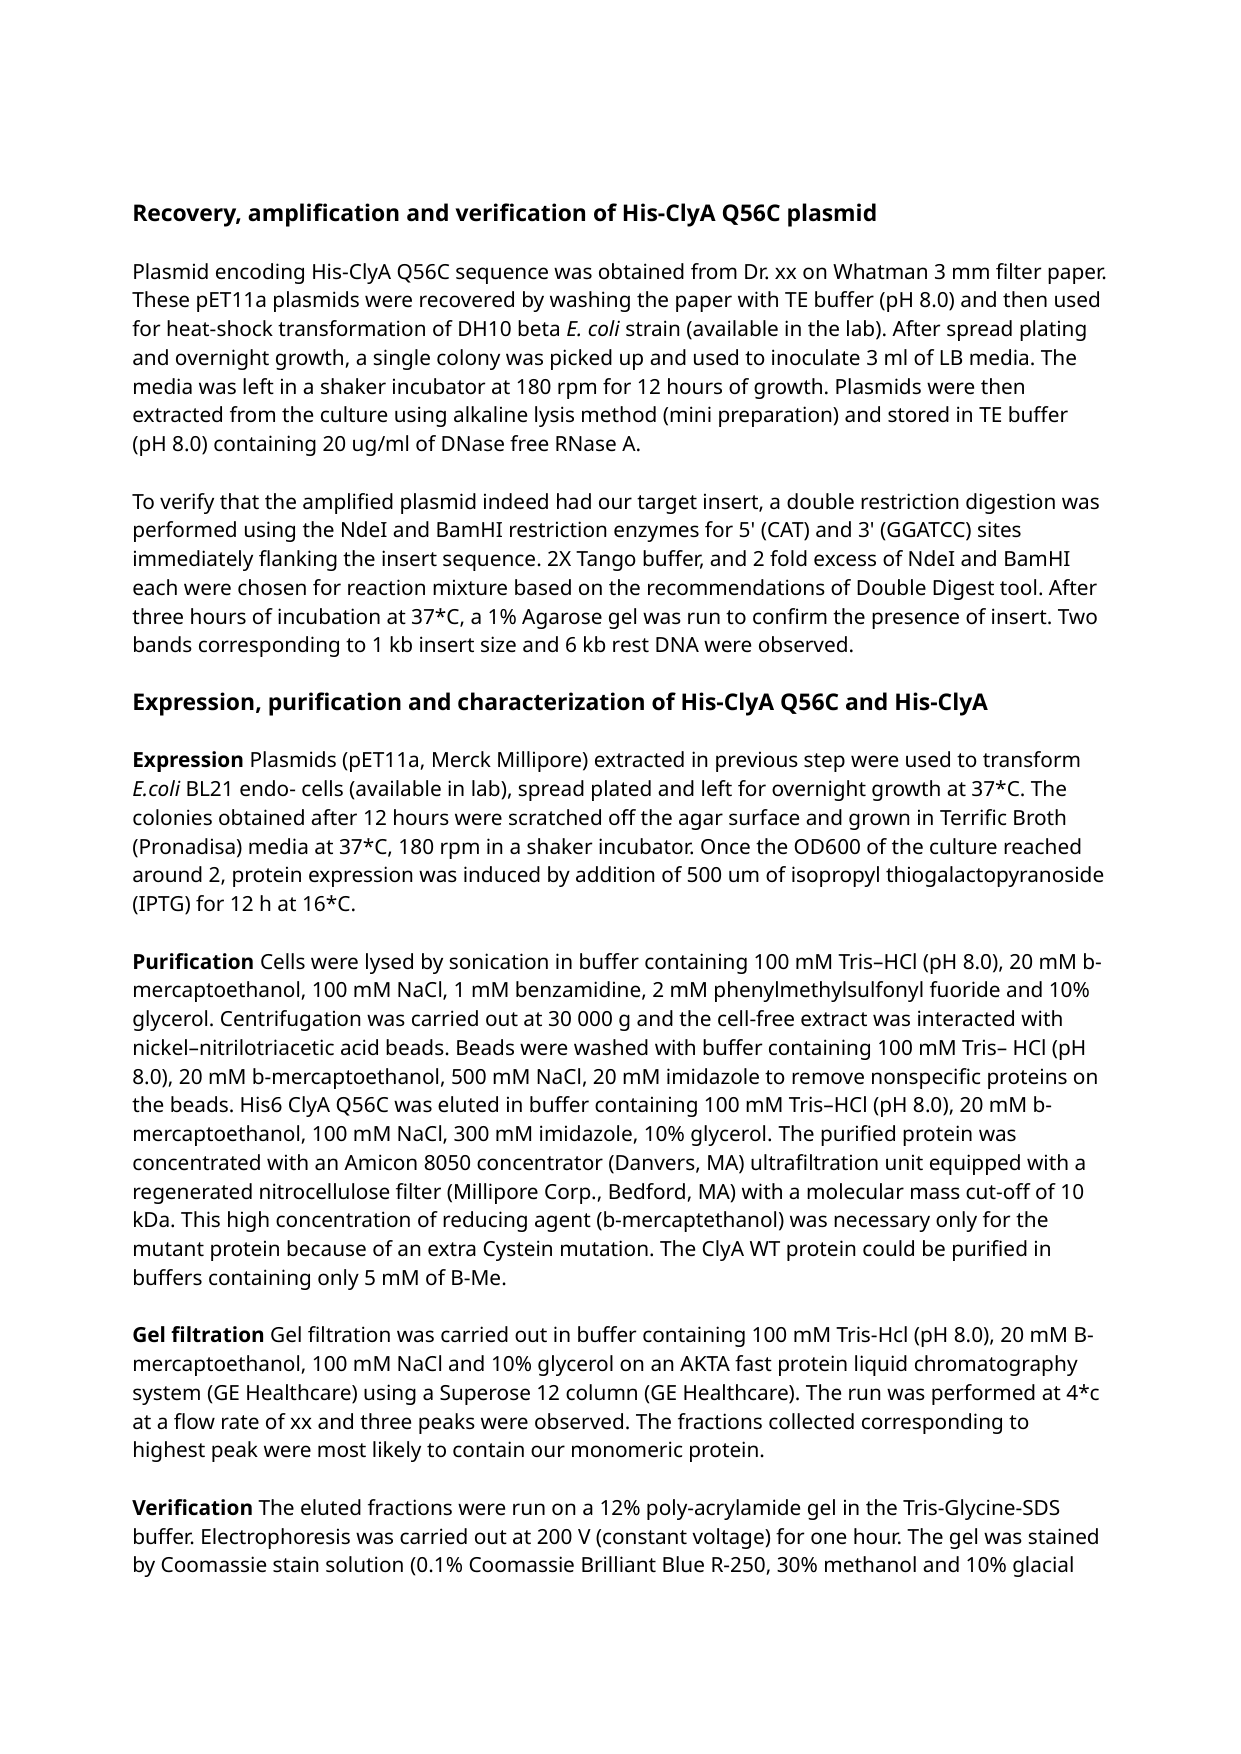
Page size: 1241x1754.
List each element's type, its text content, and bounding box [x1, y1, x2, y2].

text Purification Cells were lysed by sonication in buffer containing 100 mM Tris–HCl (pH 8.0), 20 mM b-mercaptoethanol, 100 mM NaCl, 1 mM benzamidine, 2 mM phenylmethylsulfonyl fuoride and 10% glycerol. Centrifugation was carried out at 30 000 g and the cell-free extract was interacted with nickel–nitrilotriacetic acid beads. Beads were washed with buffer containing 100 mM Tris– HCl (pH 8.0), 20 mM b-mercaptoethanol, 500 mM NaCl, 20 mM imidazole to remove nonspecific proteins on the beads. His6 ClyA Q56C was eluted in buffer containing 100 mM Tris–HCl (pH 8.0), 20 mM b-mercaptoethanol, 100 mM NaCl, 300 mM imidazole, 10% glycerol. The purified protein was concentrated with an Amicon 8050 concentrator (Danvers, MA) ultrafiltration unit equipped with a regenerated nitrocellulose filter (Millipore Corp., Bedford, MA) with a molecular mass cut-off of 10 kDa. This high concentration of reducing agent (b-mercaptethanol) was necessary only for the mutant protein because of an extra Cystein mutation. The ClyA WT protein could be purified in buffers containing only 5 mM of B-Me. [132, 946, 1108, 1291]
text Recovery, amplification and verification of His-ClyA Q56C plasmid [132, 169, 1108, 228]
text Expression, purification and characterization of His-ClyA Q56C and His-ClyA [132, 659, 1108, 717]
text Expression Plasmids (pET11a, Merck Millipore) extracted in previous step were used to transform E.coli BL21 endo- cells (available in lab), spread plated and left for overnight growth at 37*C. The colonies obtained after 12 hours were scratched off the agar surface and grown in Terrific Broth (Pronadisa) media at 37*C, 180 rpm in a shaker incubator. Once the OD600 of the culture reached around 2, protein expression was induced by addition of 500 um of isopropyl thiogalactopyranoside (IPTG) for 12 h at 16*C. [132, 717, 1108, 918]
text To verify that the amplified plasmid indeed had our target insert, a double restriction digestion was performed using the NdeI and BamHI restriction enzymes for 5' (CAT) and 3' (GGATCC) sites immediately flanking the insert sequence. 2X Tango buffer, and 2 fold excess of NdeI and BamHI each were chosen for reaction mixture based on the recommendations of Double Digest tool. After three hours of incubation at 37*C, a 1% Agarose gel was run to confirm the presence of insert. Two bands corresponding to 1 kb insert size and 6 kb rest DNA were observed. [132, 486, 1108, 659]
text Verification The eluted fractions were run on a 12% poly-acrylamide gel in the Tris-Glycine-SDS buffer. Electrophoresis was carried out at 200 V (constant voltage) for one hour. The gel was stained by Coomassie stain solution (0.1% Coomassie Brilliant Blue R-250, 30% methanol and 10% glacial [132, 1493, 1108, 1579]
text Plasmid encoding His-ClyA Q56C sequence was obtained from Dr. xx on Whatman 3 mm filter paper. These pET11a plasmids were recovered by washing the paper with TE buffer (pH 8.0) and then used for heat-shock transformation of DH10 beta E. coli strain (available in the lab). After spread plating and overnight growth, a single colony was picked up and used to inoculate 3 ml of LB media. The media was left in a shaker incubator at 180 rpm for 12 hours of growth. Plasmids were then extracted from the culture using alkaline lysis method (mini preparation) and stored in TE buffer (pH 8.0) containing 20 ug/ml of DNase free RNase A. [132, 228, 1108, 458]
text Gel filtration Gel filtration was carried out in buffer containing 100 mM Tris-Hcl (pH 8.0), 20 mM B-mercaptoethanol, 100 mM NaCl and 10% glycerol on an AKTA fast protein liquid chromatography system (GE Healthcare) using a Superose 12 column (GE Healthcare). The run was performed at 4*c at a flow rate of xx and three peaks were observed. The fractions collected corresponding to highest peak were most likely to contain our monomeric protein. [132, 1320, 1108, 1464]
